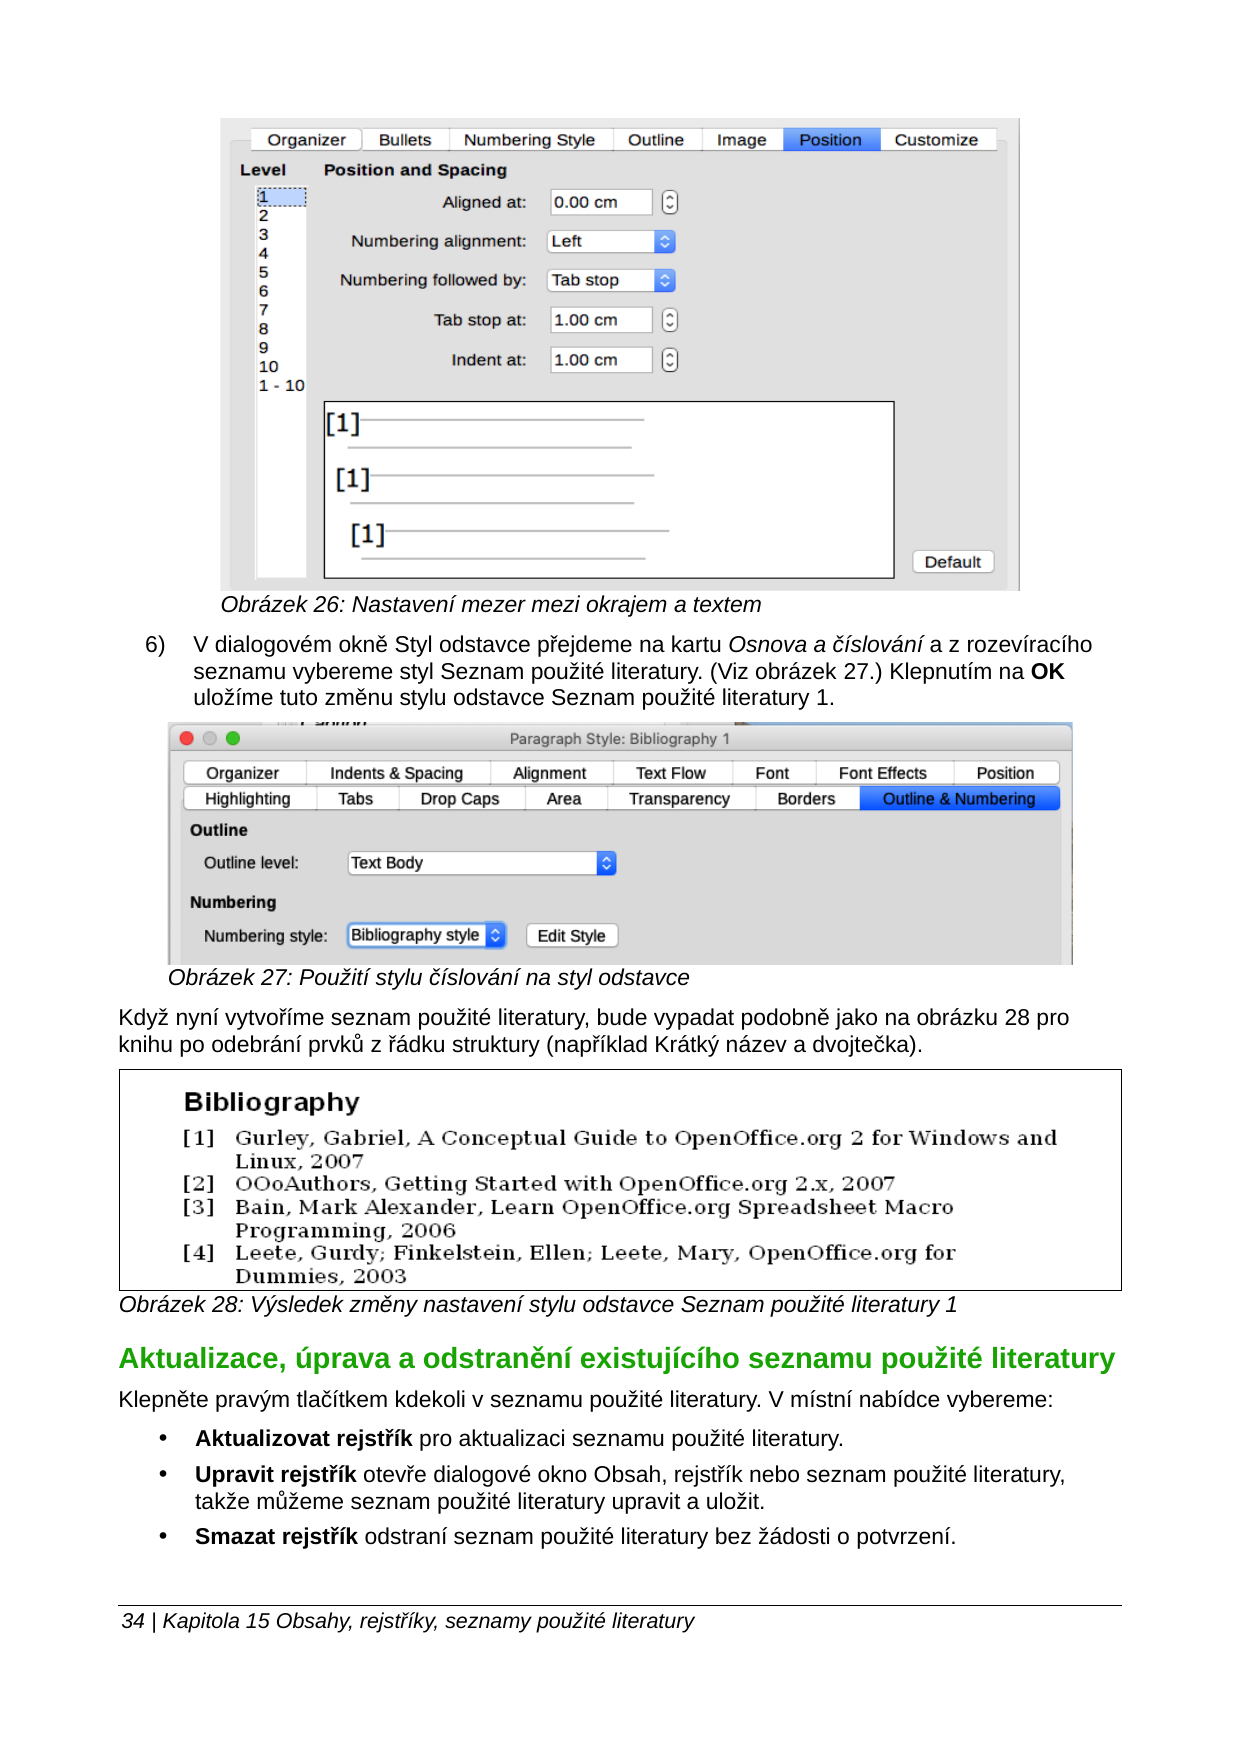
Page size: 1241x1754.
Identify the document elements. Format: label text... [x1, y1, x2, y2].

picture [220, 118, 1020, 591]
text Obrázek 27: Použití stylu číslování na styl odstavce [168, 965, 1073, 991]
picture [120, 1070, 1121, 1290]
list Smazat rejstřík odstraní seznam použité literatury bez žádosti o potvrzení. [156, 1523, 1122, 1550]
picture [167, 722, 1073, 965]
list V dialogovém okně Styl odstavce přejdeme na kartu Osnova a číslování a z rozevíracího seznamu vybereme styl Seznam použité literatury. (Viz obrázek 27.) Klepnutím na OK uložíme tuto změnu stylu odstavce Seznam použité literatury 1. [165, 631, 1122, 711]
subtitle Aktualizace, úprava a odstranění existujícího seznamu použité literatury [118, 1341, 1122, 1374]
list Upravit rejstřík otevře dialogové okno Obsah, rejstřík nebo seznam použité literatury, takže můžeme seznam použité literatury upravit a uložit. [156, 1461, 1122, 1514]
text Obrázek 28: Výsledek změny nastavení stylu odstavce Seznam použité literatury 1 [119, 1291, 1122, 1317]
text Obrázek 26: Nastavení mezer mezi okrajem a textem [220, 591, 1020, 617]
text Když nyní vytvoříme seznam použité literatury, bude vypadat podobně jako na obrázku 28 pro knihu po odebrání prvků z řádku struktury (například Krátký název a dvojtečka). [118, 1004, 1122, 1057]
list Klepněte pravým tlačítkem kdekoli v seznamu použité literatury. V místní nabídce vybereme: [118, 1386, 1122, 1413]
list Aktualizovat rejstřík pro aktualizaci seznamu použité literatury. [156, 1425, 1122, 1452]
